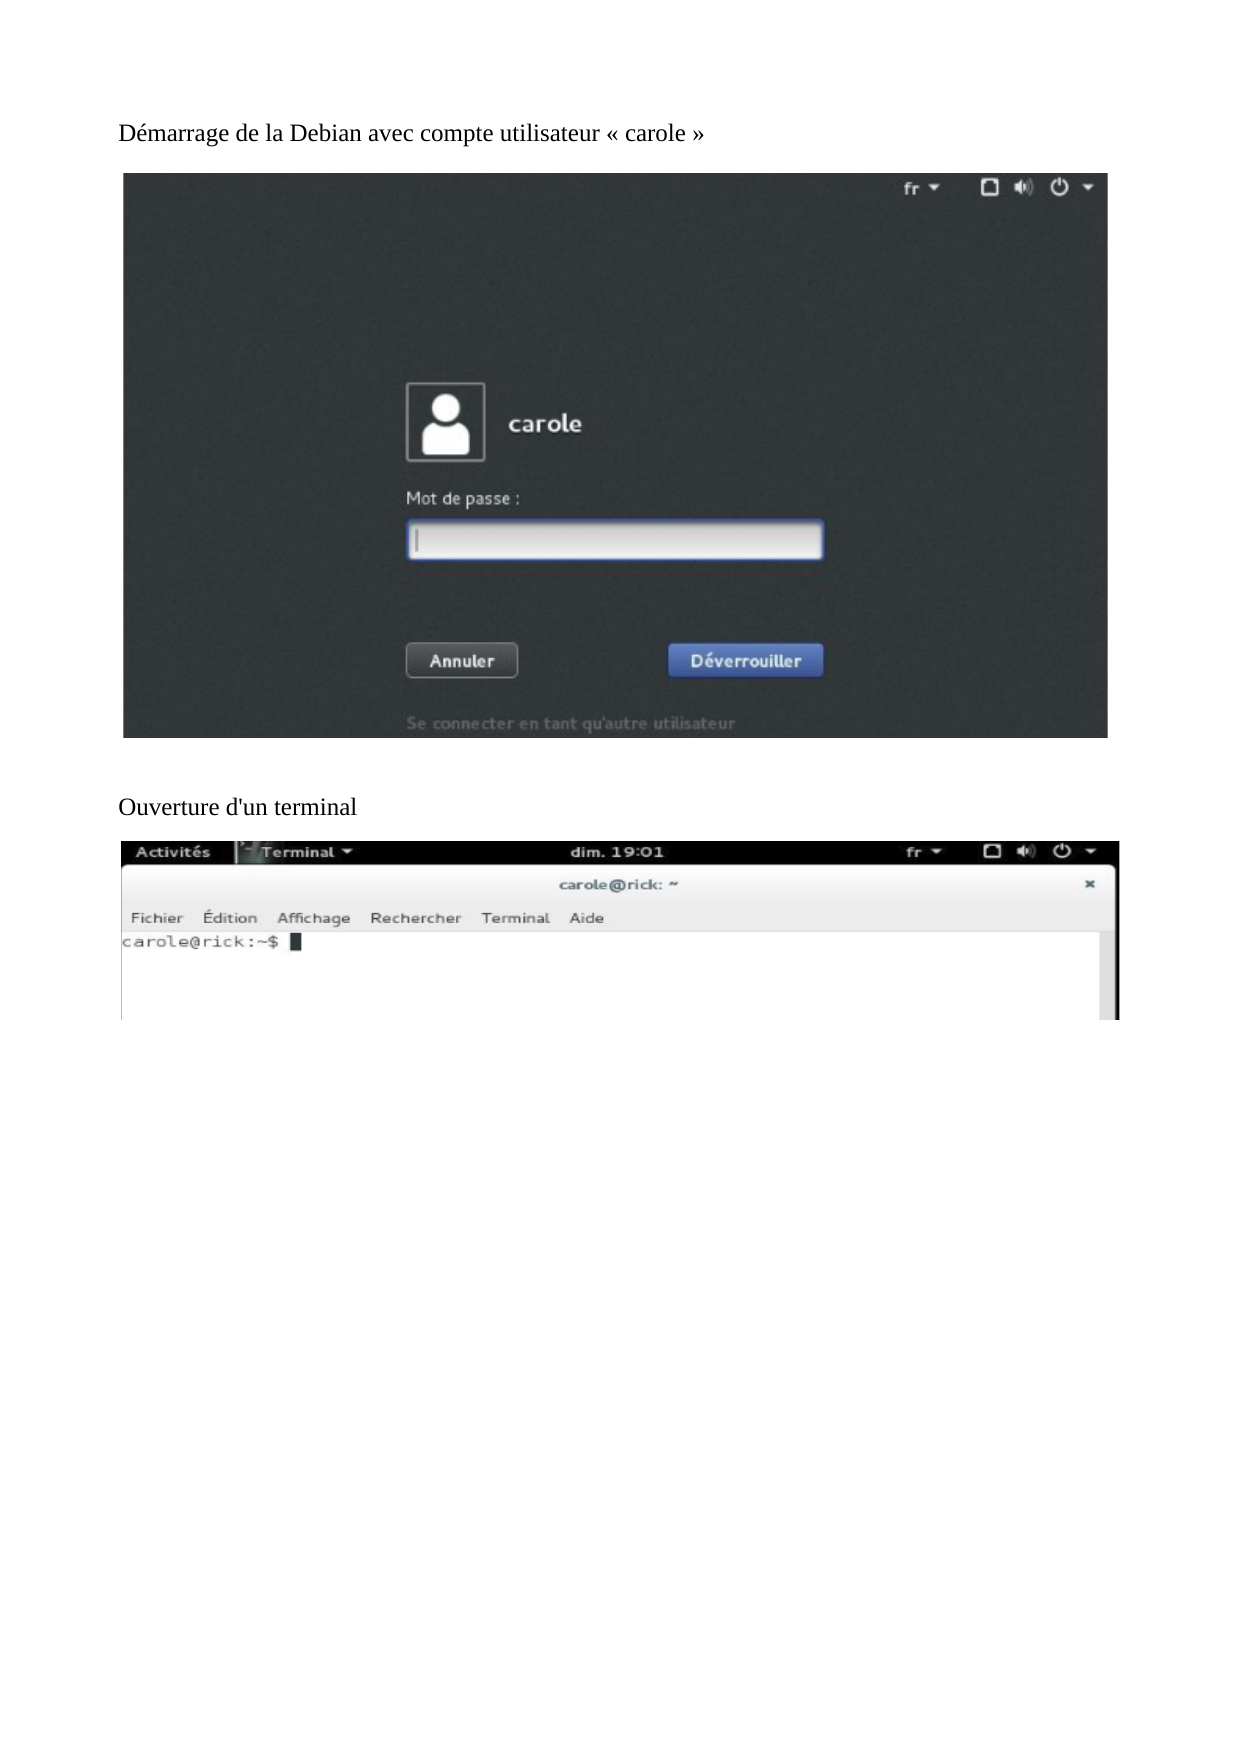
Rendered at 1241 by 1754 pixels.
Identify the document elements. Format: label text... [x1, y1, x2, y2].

picture [123, 173, 1108, 738]
text Démarrage de la Debian avec compte utilisateur « carole » [118, 118, 1122, 147]
picture [121, 841, 1120, 1020]
text Ouverture d'un terminal [118, 792, 1122, 821]
